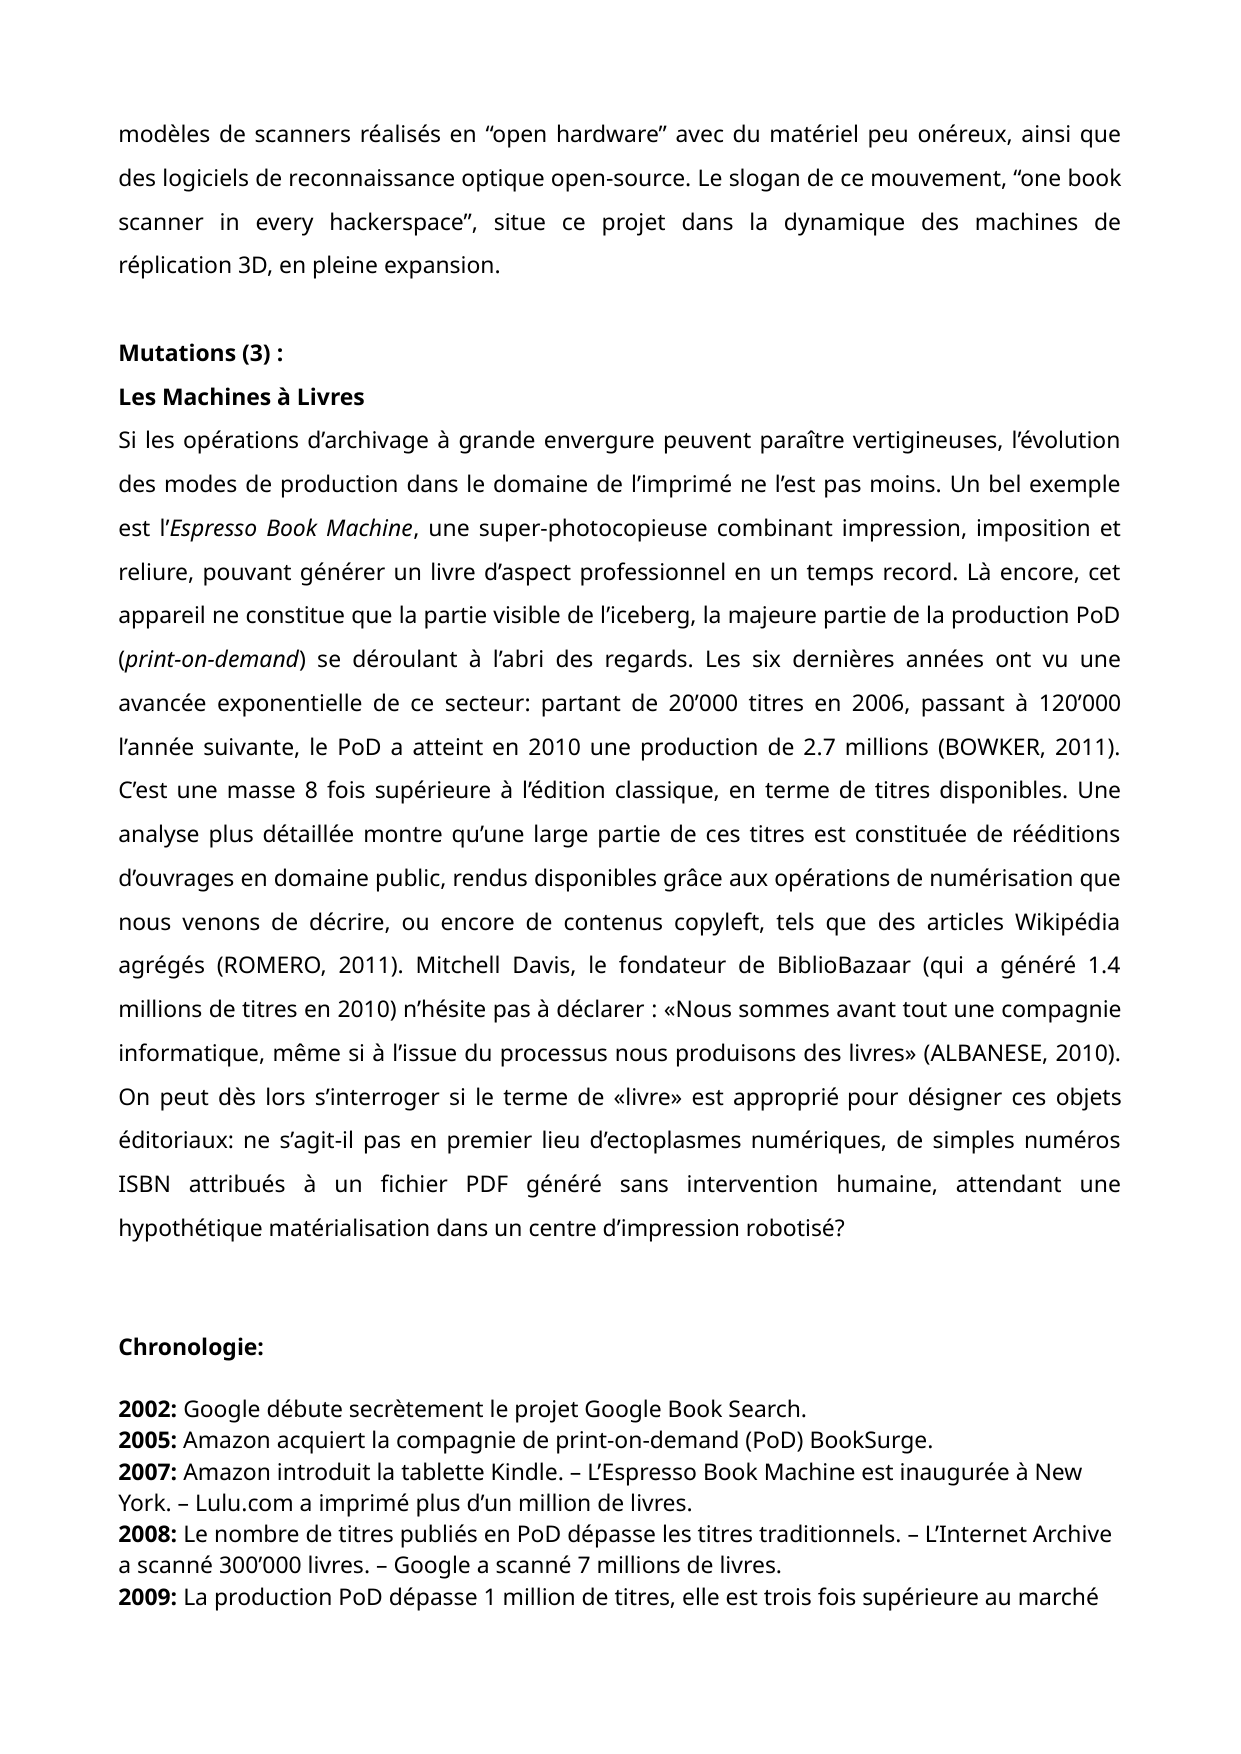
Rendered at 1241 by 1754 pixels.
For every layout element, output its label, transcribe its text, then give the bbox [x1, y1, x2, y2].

text Les Machines à Livres [118, 381, 1122, 412]
text 2008: Le nombre de titres publiés en PoD dépasse les titres traditionnels. – L’Internet Archive a scanné 300’000 livres. – Google a scanné 7 millions de livres. [118, 1518, 1122, 1581]
text Mutations (3) : [118, 337, 1122, 368]
text 2005: Amazon acquiert la compagnie de print-on-demand (PoD) BookSurge. [118, 1424, 1122, 1456]
text Si les opérations d’archivage à grande envergure peuvent paraître vertigineuses, l’évolution des modes de production dans le domaine de l’imprimé ne l’est pas moins. Un bel exemple est l’Espresso Book Machine, une super-photocopieuse combinant impression, imposition et reliure, pouvant générer un livre d’aspect professionnel en un temps record. Là encore, cet appareil ne constitue que la partie visible de l’iceberg, la majeure partie de la production PoD (print-on-demand) se déroulant à l’abri des regards. Les six dernières années ont vu une avancée exponentielle de ce secteur: partant de 20’000 titres en 2006, passant à 120’000 l’année suivante, le PoD a atteint en 2010 une production de 2.7 millions (BOWKER, 2011). C’est une masse 8 fois supérieure à l’édition classique, en terme de titres disponibles. Une analyse plus détaillée montre qu’une large partie de ces titres est constituée de rééditions d’ouvrages en domaine public, rendus disponibles grâce aux opérations de numérisation que nous venons de décrire, ou encore de contenus copyleft, tels que des articles Wikipédia agrégés (ROMERO, 2011). Mitchell Davis, le fondateur de BiblioBazaar (qui a généré 1.4 millions de titres en 2010) n’hésite pas à déclarer : «Nous sommes avant tout une compagnie informatique, même si à l’issue du processus nous produisons des livres» (ALBANESE, 2010). On peut dès lors s’interroger si le terme de «livre» est approprié pour désigner ces objets éditoriaux: ne s’agit-il pas en premier lieu d’ectoplasmes numériques, de simples numéros ISBN attribués à un fichier PDF généré sans intervention humaine, attendant une hypothétique matérialisation dans un centre d’impression robotisé? [118, 424, 1122, 1243]
text 2009: La production PoD dépasse 1 million de titres, elle est trois fois supérieure au marché [118, 1581, 1122, 1612]
text Chronologie: [118, 1331, 1122, 1362]
text modèles de scanners réalisés en “open hardware” avec du matériel peu onéreux, ainsi que des logiciels de reconnaissance optique open-source. Le slogan de ce mouvement, “one book scanner in every hackerspace”, situe ce projet dans la dynamique des machines de réplication 3D, en pleine expansion. [118, 118, 1122, 281]
text 2002: Google débute secrètement le projet Google Book Search. [118, 1393, 1122, 1424]
text 2007: Amazon introduit la tablette Kindle. – L’Espresso Book Machine est inaugurée à New York. – Lulu.com a imprimé plus d’un million de livres. [118, 1456, 1122, 1518]
